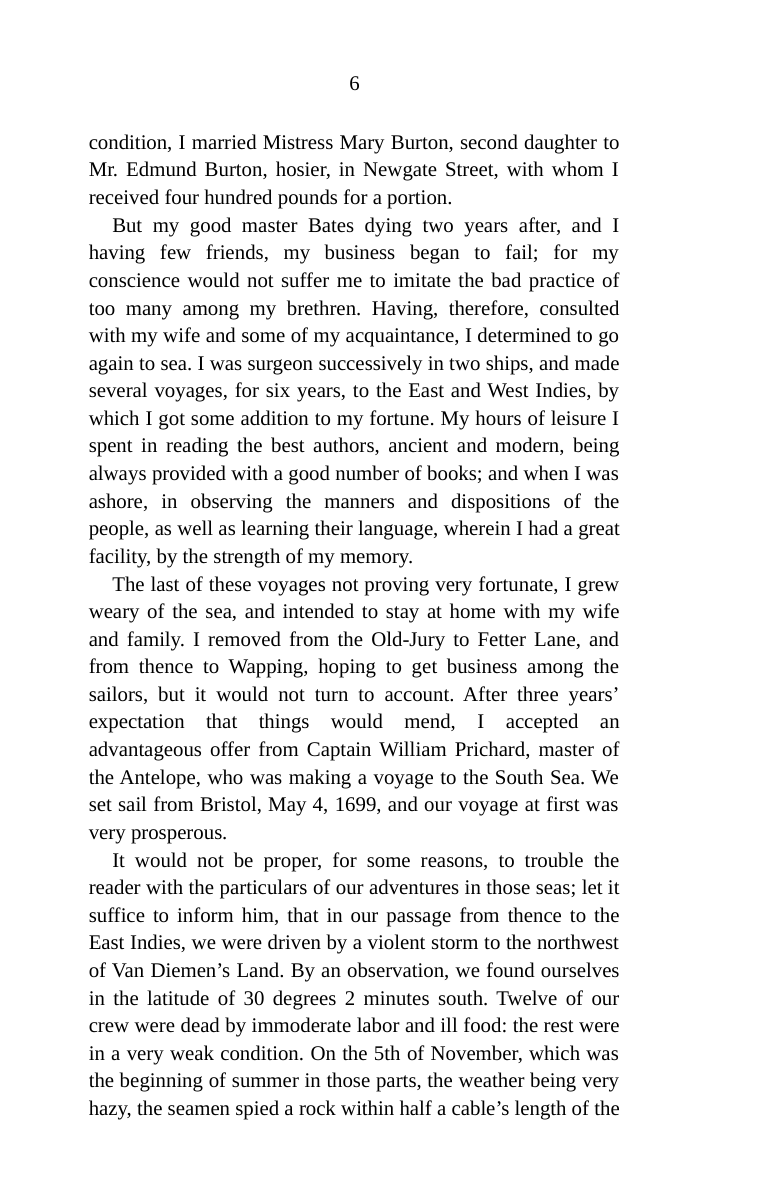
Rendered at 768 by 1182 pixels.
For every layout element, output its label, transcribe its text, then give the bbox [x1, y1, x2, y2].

text It would not be proper, for some reasons, to trouble the reader with the particulars of our adventures in those seas; let it suffice to inform him, that in our passage from thence to the East Indies, we were driven by a violent storm to the northwest of Van Diemen’s Land. By an observation, we found ourselves in the latitude of 30 degrees 2 minutes south. Twelve of our crew were dead by immoderate labor and ill food: the rest were in a very weak condition. On the 5th of November, which was the beginning of summer in those parts, the weather being very hazy, the seamen spied a rock within half a cable’s length of the [88, 847, 620, 1120]
text But my good master Bates dying two years after, and I having few friends, my business began to fail; for my conscience would not suffer me to imitate the bad practice of too many among my brethren. Having, therefore, consulted with my wife and some of my acquaintance, I determined to go again to sea. I was surgeon successively in two ships, and made several voyages, for six years, to the East and West Indies, by which I got some addition to my fortune. My hours of leisure I spent in reading the best authors, ancient and modern, being always provided with a good number of books; and when I was ashore, in observing the manners and dispositions of the people, as well as learning their language, wherein I had a great facility, by the strength of my memory. [88, 213, 620, 568]
text The last of these voyages not proving very fortunate, I grew weary of the sea, and intended to stay at home with my wife and family. I removed from the Old-Jury to Fetter Lane, and from thence to Wapping, hoping to get business among the sailors, but it would not turn to account. After three years’ expectation that things would mend, I accepted an advantageous offer from Captain William Prichard, master of the Antelope, who was making a voyage to the South Sea. We set sail from Bristol, May 4, 1699, and our voyage at first was very prosperous. [88, 571, 620, 844]
text condition, I married Mistress Mary Burton, second daughter to Mr. Edmund Burton, hosier, in Newgate Street, with whom I received four hundred pounds for a portion. [88, 130, 620, 209]
